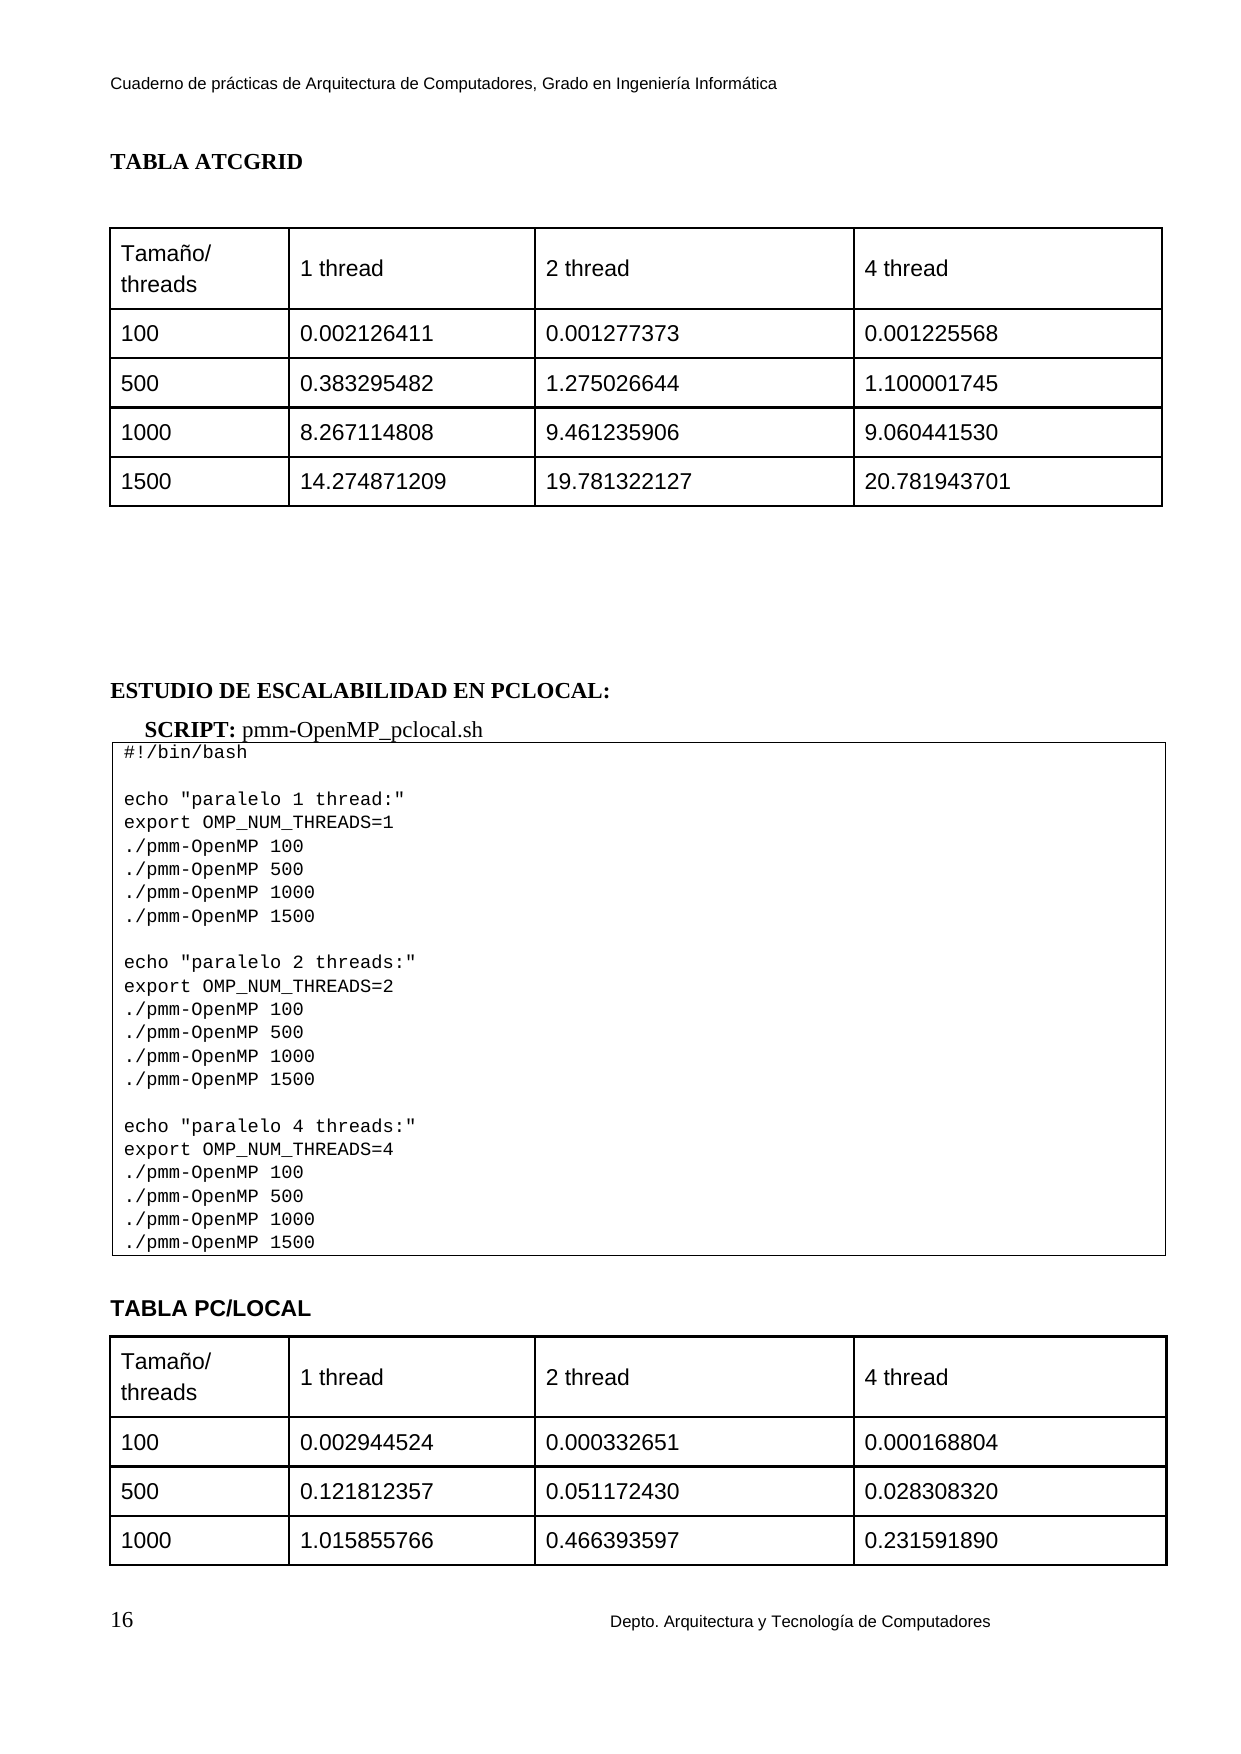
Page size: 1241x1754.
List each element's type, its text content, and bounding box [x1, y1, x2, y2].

table_header 2 thread [536, 229, 853, 308]
table_cell 0.121812357 [290, 1468, 534, 1515]
table_header 2 thread [536, 1338, 853, 1416]
table_cell 0.383295482 [290, 359, 534, 406]
list ESTUDIO DE ESCALABILIDAD EN PCLOCAL: [110, 677, 1150, 703]
table_cell 1000 [111, 1517, 288, 1564]
text TABLA PC/LOCAL [110, 1295, 1150, 1322]
table_cell 1500 [111, 458, 288, 505]
table_cell 1.275026644 [536, 359, 853, 406]
table_cell 8.267114808 [290, 409, 534, 456]
table_cell 500 [111, 359, 288, 406]
table_header 1 thread [290, 1338, 534, 1416]
table_cell 100 [111, 310, 288, 357]
table_cell 1000 [111, 409, 288, 456]
table_cell 20.781943701 [855, 458, 1161, 505]
table_header 4 thread [855, 1338, 1165, 1416]
table_cell 0.000168804 [855, 1418, 1165, 1465]
table_cell 0.001225568 [855, 310, 1161, 357]
table_header 4 thread [855, 229, 1161, 308]
table_header #!/bin/bash echo "paralelo 1 thread:" export OMP_NUM_THREADS=1 ./pmm-OpenMP 100 ./pmm-OpenMP 500 ./pmm-OpenMP 1000 ./pmm-OpenMP 1500 echo "paralelo 2 threads:" export OMP_NUM_THREADS=2 ./pmm-OpenMP 100 ./pmm-OpenMP 500 ./pmm-OpenMP 1000 ./pmm-OpenMP 1500 echo "paralelo 4 threads:" export OMP_NUM_THREADS=4 ./pmm-OpenMP 100 ./pmm-OpenMP 500 ./pmm-OpenMP 1000 ./pmm-OpenMP 1500 [113, 743, 1165, 1254]
table_cell 9.461235906 [536, 409, 853, 456]
table_cell 1.100001745 [855, 359, 1161, 406]
table_cell 0.051172430 [536, 1468, 853, 1515]
table_cell 0.000332651 [536, 1418, 853, 1465]
table_cell 0.002126411 [290, 310, 534, 357]
list SCRIPT: pmm-OpenMP_pclocal.sh [110, 716, 1150, 742]
table_cell 0.002944524 [290, 1418, 534, 1465]
table_cell 0.231591890 [855, 1517, 1165, 1564]
table_cell 1.015855766 [290, 1517, 534, 1564]
table_cell 100 [111, 1418, 288, 1465]
table_cell 19.781322127 [536, 458, 853, 505]
table_header 1 thread [290, 229, 534, 308]
table_cell 500 [111, 1468, 288, 1515]
table_header Tamaño/threads [111, 229, 288, 308]
table_cell 0.028308320 [855, 1468, 1165, 1515]
list TABLA ATCGRID [110, 148, 1150, 174]
table_cell 9.060441530 [855, 409, 1161, 456]
table_header Tamaño/threads [111, 1338, 288, 1416]
table_cell 14.274871209 [290, 458, 534, 505]
table_cell 0.001277373 [536, 310, 853, 357]
table_cell 0.466393597 [536, 1517, 853, 1564]
